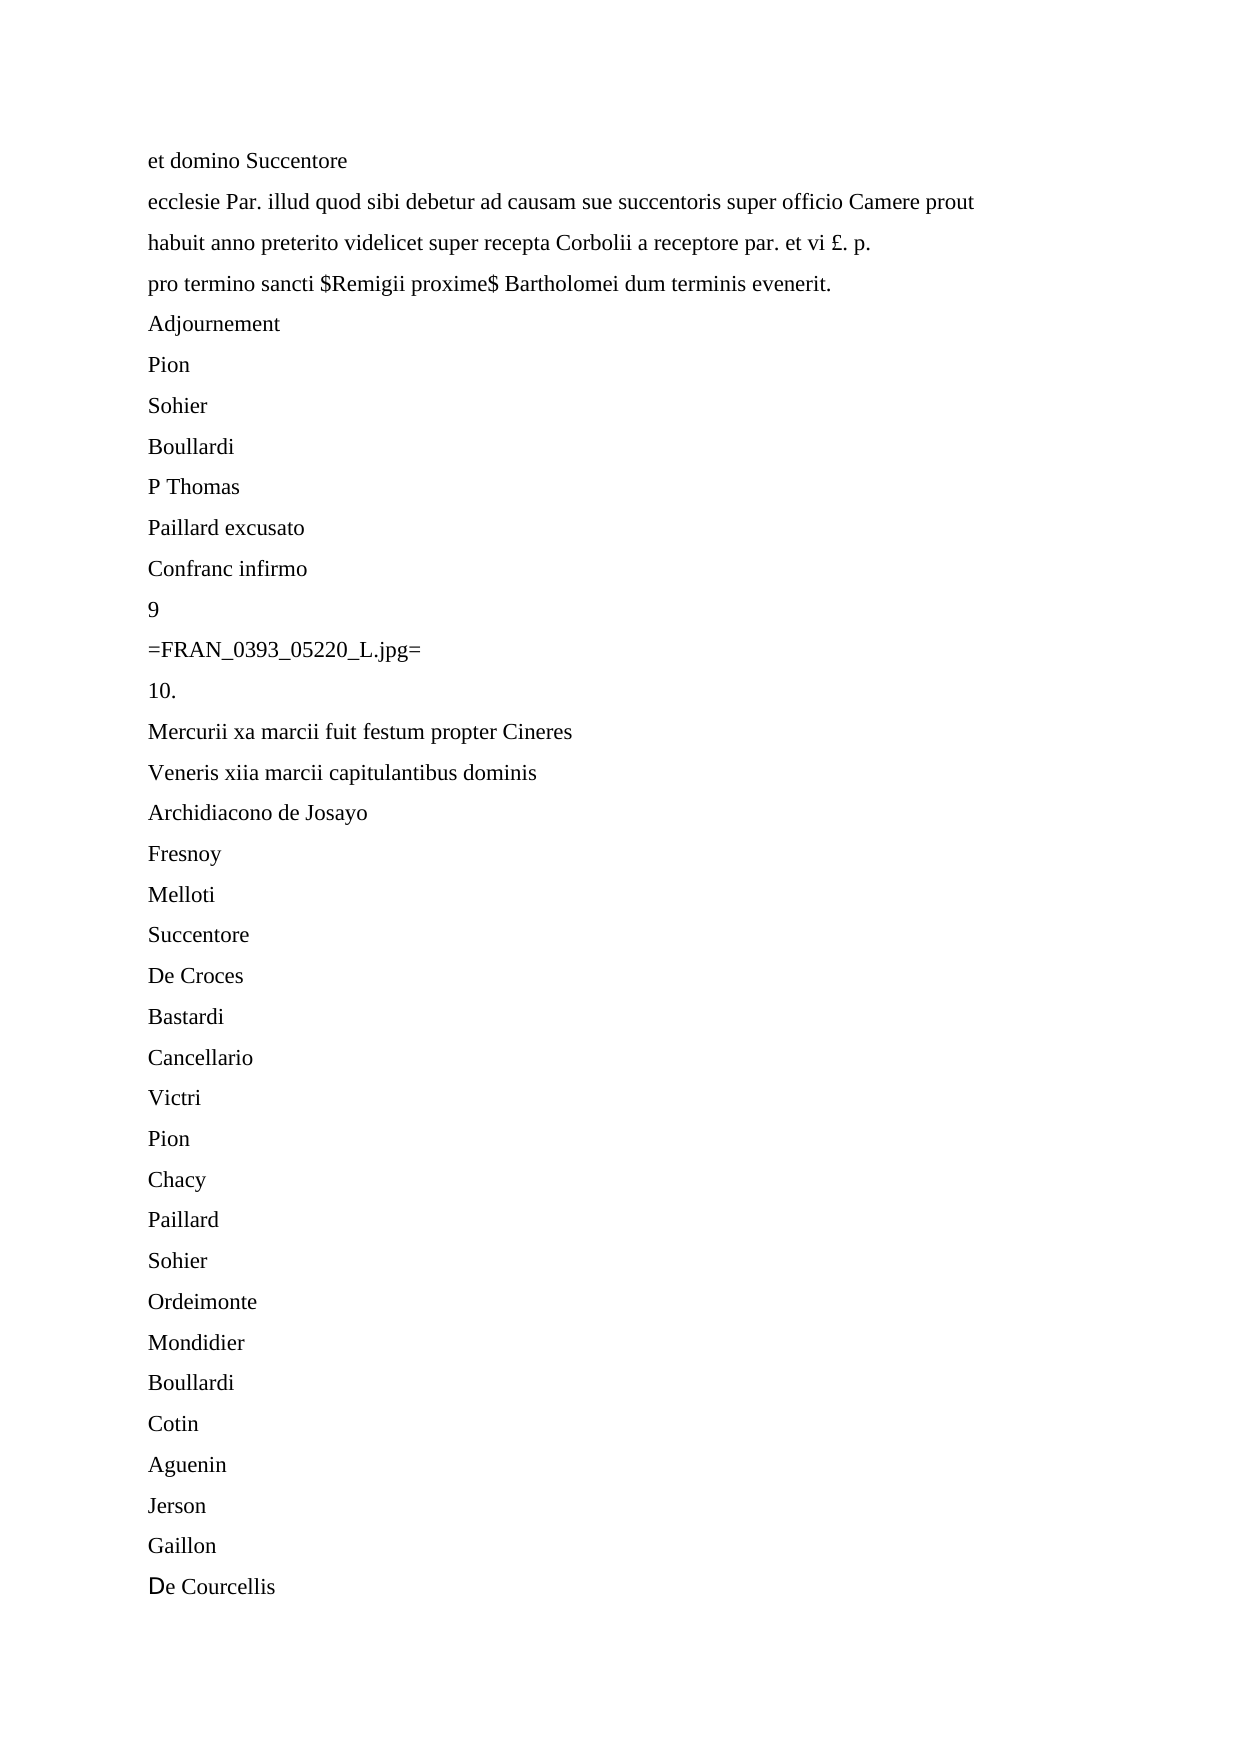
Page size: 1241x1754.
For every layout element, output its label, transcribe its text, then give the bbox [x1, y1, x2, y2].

text 10. [148, 677, 1093, 703]
text Succentore [148, 921, 1093, 948]
text Adjournement [148, 311, 1093, 337]
text ᗞe Courcellis [148, 1573, 1093, 1599]
text Boullardi [148, 433, 1093, 459]
text Paillard excusato [148, 514, 1093, 541]
text Sohier [148, 1247, 1093, 1274]
text 9 [148, 596, 1093, 622]
text pro termino sancti $Remigii proxime$ Bartholomei dum terminis evenerit. [148, 270, 1093, 296]
text P Thomas [148, 473, 1093, 500]
text Pion [148, 351, 1093, 378]
text Ordeimonte [148, 1288, 1093, 1314]
text Confranc infirmo [148, 555, 1093, 581]
text Archidiacono de Josayo [148, 799, 1093, 826]
text et domino Succentore [148, 148, 1093, 174]
text Victri [148, 1084, 1093, 1111]
text Paillard [148, 1207, 1093, 1233]
text =FRAN_0393_05220_L.jpg= [148, 636, 1093, 663]
text Mercurii xa marcii fuit festum propter Cineres [148, 718, 1093, 744]
text Aguenin [148, 1451, 1093, 1477]
text ecclesie Par. illud quod sibi debetur ad causam sue succentoris super officio Camere prout [148, 188, 1093, 215]
text Bastardi [148, 1003, 1093, 1029]
text Sohier [148, 392, 1093, 418]
text Cotin [148, 1410, 1093, 1437]
text Melloti [148, 881, 1093, 907]
text Pion [148, 1125, 1093, 1151]
text Fresnoy [148, 840, 1093, 866]
text De Croces [148, 962, 1093, 988]
text Gaillon [148, 1532, 1093, 1559]
text habuit anno preterito videlicet super recepta Corbolii a receptore par. et vi £. p. [148, 229, 1093, 255]
text Cancellario [148, 1044, 1093, 1070]
text Boullardi [148, 1369, 1093, 1396]
text Mondidier [148, 1329, 1093, 1355]
text Veneris xiia marcii capitulantibus dominis [148, 758, 1093, 785]
text Chacy [148, 1166, 1093, 1192]
text Jerson [148, 1492, 1093, 1518]
